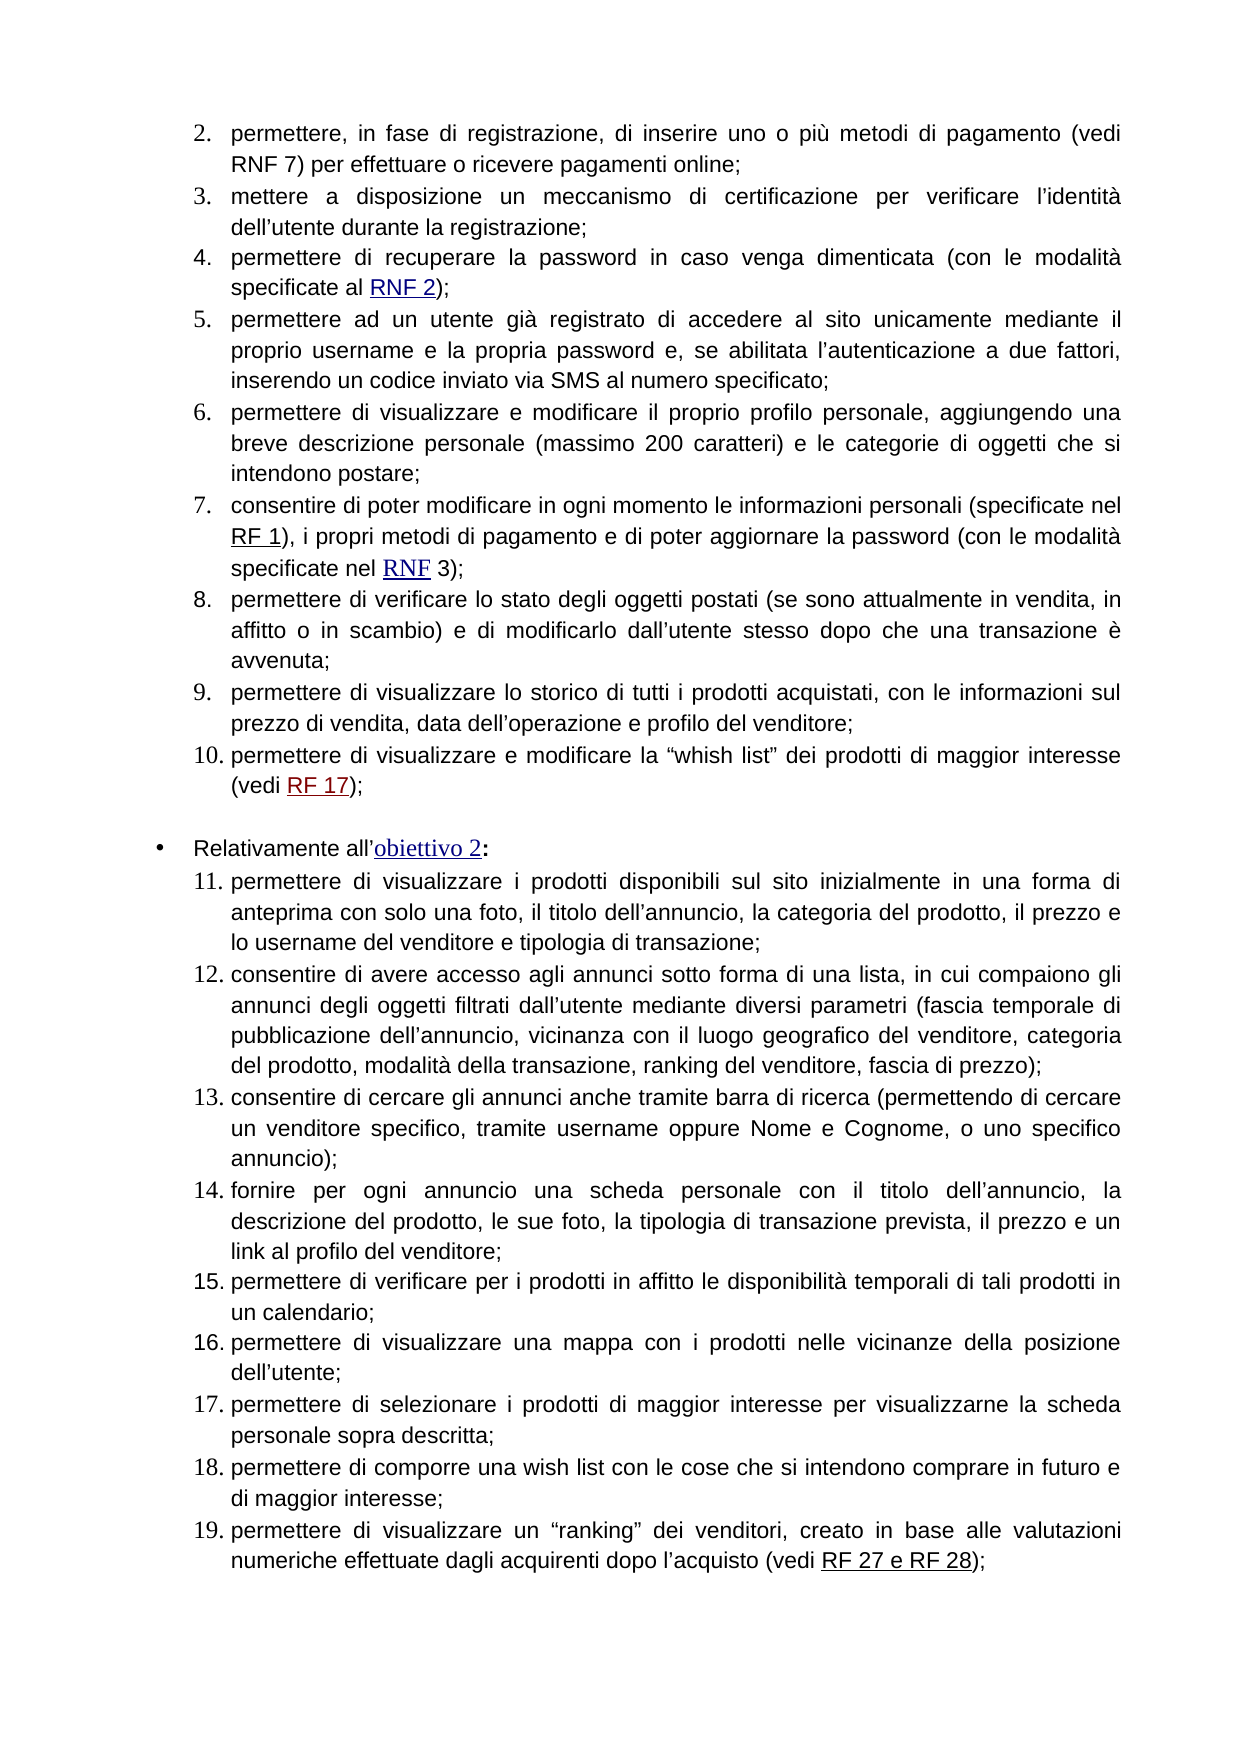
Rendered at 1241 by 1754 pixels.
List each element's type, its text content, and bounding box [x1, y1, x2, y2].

list permettere di selezionare i prodotti di maggior interesse per visualizzarne la scheda personale sopra descritta; [193, 1389, 1122, 1448]
list mettere a disposizione un meccanismo di certificazione per verificare l’identità dell’utente durante la registrazione; [193, 181, 1122, 240]
list permettere di verificare lo stato degli oggetti postati (se sono attualmente in vendita, in affitto o in scambio) e di modificarlo dall’utente stesso dopo che una transazione è avvenuta; [193, 586, 1122, 673]
list Relativamente all’obiettivo 2: [156, 833, 1122, 862]
list permettere di visualizzare un “ranking” dei venditori, creato in base alle valutazioni numeriche effettuate dagli acquirenti dopo l’acquisto (vedi RF 27 e RF 28); [193, 1515, 1122, 1574]
list permettere di visualizzare i prodotti disponibili sul sito inizialmente in una forma di anteprima con solo una foto, il titolo dell’annuncio, la categoria del prodotto, il prezzo e lo username del venditore e tipologia di transazione; [193, 866, 1122, 955]
list permettere, in fase di registrazione, di inserire uno o più metodi di pagamento (vedi RNF 7) per effettuare o ricevere pagamenti online; [193, 118, 1122, 177]
list permettere di visualizzare e modificare la “whish list” dei prodotti di maggior interesse (vedi RF 17); [193, 740, 1122, 799]
list fornire per ogni annuncio una scheda personale con il titolo dell’annuncio, la descrizione del prodotto, le sue foto, la tipologia di transazione prevista, il prezzo e un link al profilo del venditore; [193, 1175, 1122, 1264]
list permettere di visualizzare lo storico di tutti i prodotti acquistati, con le informazioni sul prezzo di vendita, data dell’operazione e profilo del venditore; [193, 677, 1122, 736]
list permettere di visualizzare una mappa con i prodotti nelle vicinanze della posizione dell’utente; [193, 1329, 1122, 1385]
list permettere di recuperare la password in caso venga dimenticata (con le modalità specificate al RNF 2); [193, 244, 1122, 300]
list consentire di avere accesso agli annunci sotto forma di una lista, in cui compaiono gli annunci degli oggetti filtrati dall’utente mediante diversi parametri (fascia temporale di pubblicazione dell’annuncio, vicinanza con il luogo geografico del venditore, categoria del prodotto, modalità della transazione, ranking del venditore, fascia di prezzo); [193, 959, 1122, 1078]
list consentire di cercare gli annunci anche tramite barra di ricerca (permettendo di cercare un venditore specifico, tramite username oppure Nome e Cognome, o uno specifico annuncio); [193, 1082, 1122, 1171]
list permettere di comporre una wish list con le cose che si intendono comprare in futuro e di maggior interesse; [193, 1452, 1122, 1511]
list permettere di verificare per i prodotti in affitto le disponibilità temporali di tali prodotti in un calendario; [193, 1268, 1122, 1325]
list permettere ad un utente già registrato di accedere al sito unicamente mediante il proprio username e la propria password e, se abilitata l’autenticazione a due fattori, inserendo un codice inviato via SMS al numero specificato; [193, 304, 1122, 393]
list consentire di poter modificare in ogni momento le informazioni personali (specificate nel RF 1), i propri metodi di pagamento e di poter aggiornare la password (con le modalità specificate nel RNF 3); [193, 490, 1122, 582]
list permettere di visualizzare e modificare il proprio profilo personale, aggiungendo una breve descrizione personale (massimo 200 caratteri) e le categorie di oggetti che si intendono postare; [193, 397, 1122, 486]
